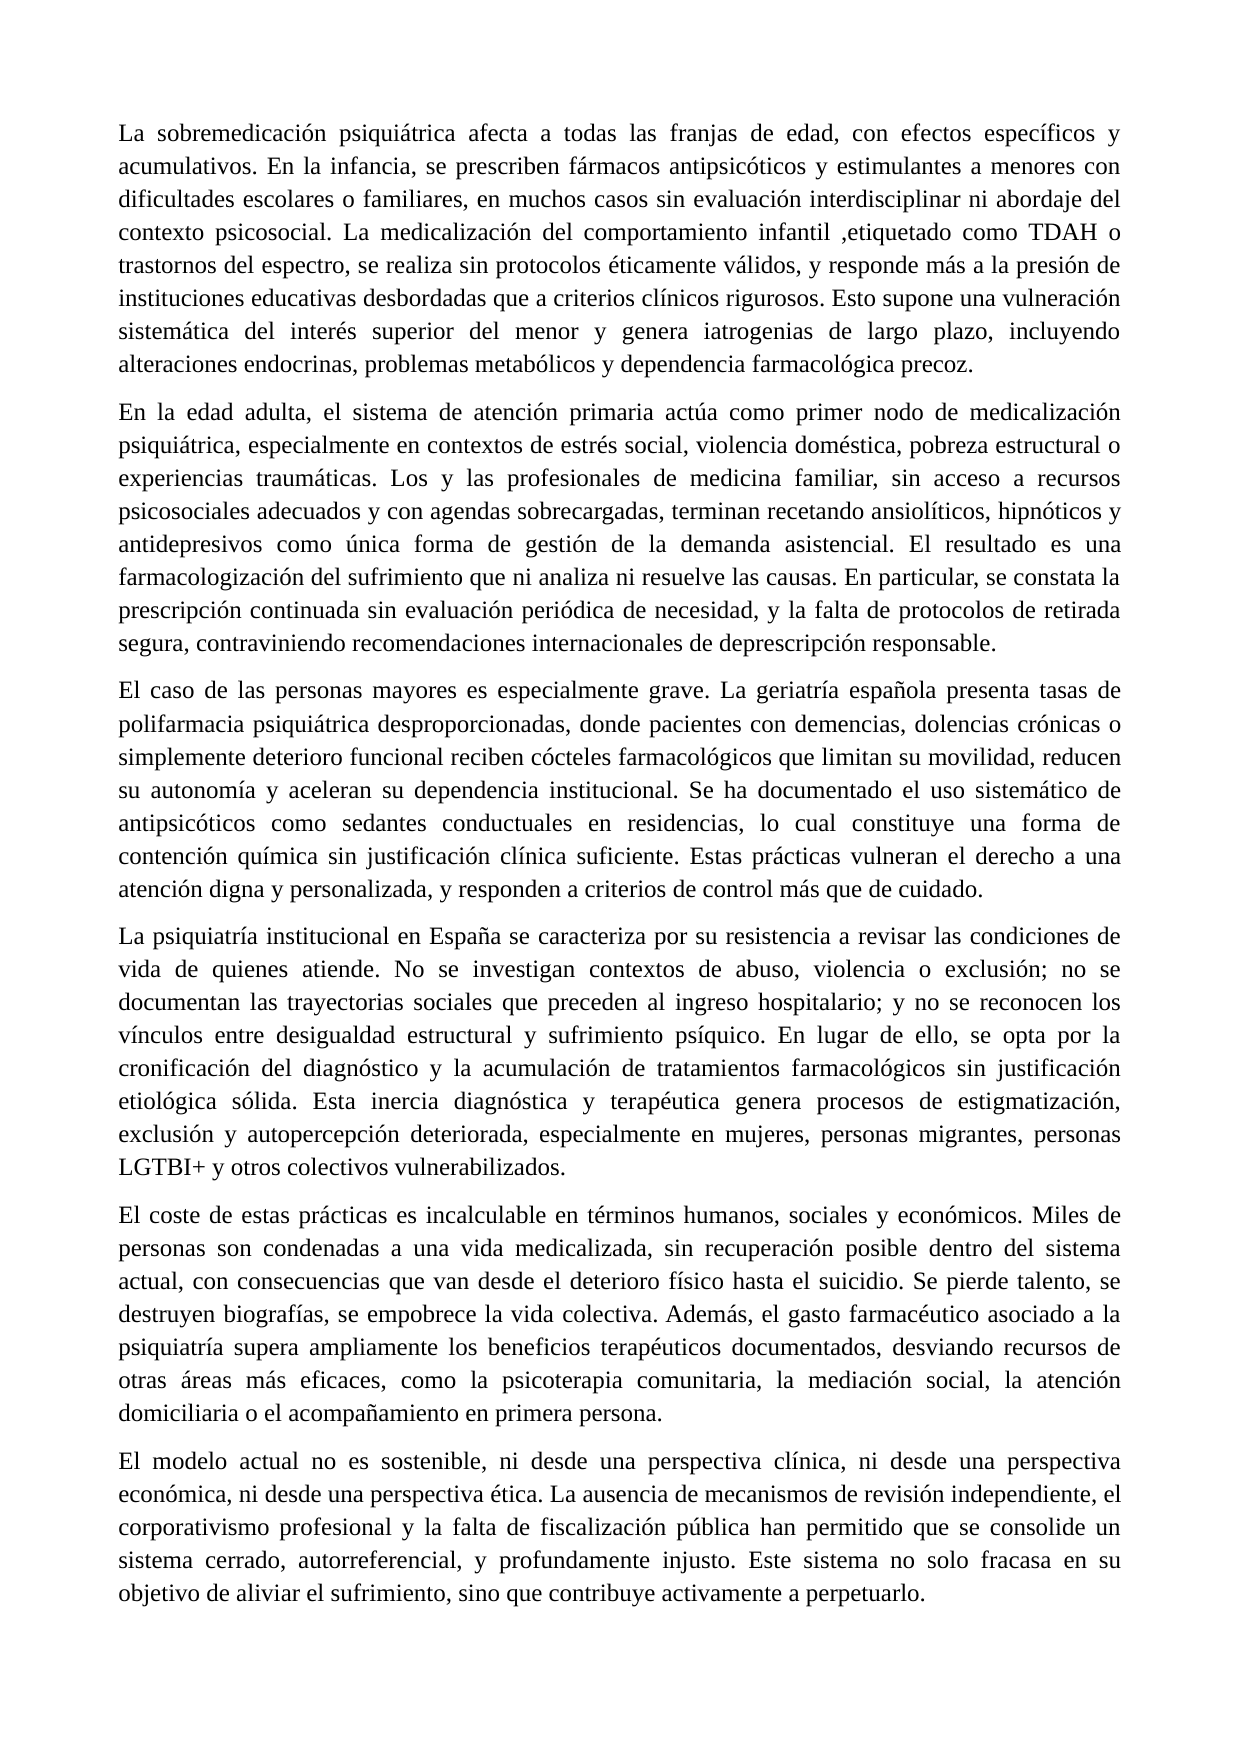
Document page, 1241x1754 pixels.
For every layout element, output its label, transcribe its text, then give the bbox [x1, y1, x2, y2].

text El coste de estas prácticas es incalculable en términos humanos, sociales y económicos. Miles de personas son condenadas a una vida medicalizada, sin recuperación posible dentro del sistema actual, con consecuencias que van desde el deterioro físico hasta el suicidio. Se pierde talento, se destruyen biografías, se empobrece la vida colectiva. Además, el gasto farmacéutico asociado a la psiquiatría supera ampliamente los beneficios terapéuticos documentados, desviando recursos de otras áreas más eficaces, como la psicoterapia comunitaria, la mediación social, la atención domiciliaria o el acompañamiento en primera persona. [118, 1200, 1122, 1427]
text El caso de las personas mayores es especialmente grave. La geriatría española presenta tasas de polifarmacia psiquiátrica desproporcionadas, donde pacientes con demencias, dolencias crónicas o simplemente deterioro funcional reciben cócteles farmacológicos que limitan su movilidad, reducen su autonomía y aceleran su dependencia institucional. Se ha documentado el uso sistemático de antipsicóticos como sedantes conductuales en residencias, lo cual constituye una forma de contención química sin justificación clínica suficiente. Estas prácticas vulneran el derecho a una atención digna y personalizada, y responden a criterios de control más que de cuidado. [118, 676, 1122, 902]
text El modelo actual no es sostenible, ni desde una perspectiva clínica, ni desde una perspectiva económica, ni desde una perspectiva ética. La ausencia de mecanismos de revisión independiente, el corporativismo profesional y la falta de fiscalización pública han permitido que se consolide un sistema cerrado, autorreferencial, y profundamente injusto. Este sistema no solo fracasa en su objetivo de aliviar el sufrimiento, sino que contribuye activamente a perpetuarlo. [118, 1446, 1122, 1607]
text La sobremedicación psiquiátrica afecta a todas las franjas de edad, con efectos específicos y acumulativos. En la infancia, se prescriben fármacos antipsicóticos y estimulantes a menores con dificultades escolares o familiares, en muchos casos sin evaluación interdisciplinar ni abordaje del contexto psicosocial. La medicalización del comportamiento infantil ,etiquetado como TDAH o trastornos del espectro, se realiza sin protocolos éticamente válidos, y responde más a la presión de instituciones educativas desbordadas que a criterios clínicos rigurosos. Esto supone una vulneración sistemática del interés superior del menor y genera iatrogenias de largo plazo, incluyendo alteraciones endocrinas, problemas metabólicos y dependencia farmacológica precoz. [118, 118, 1122, 378]
text La psiquiatría institucional en España se caracteriza por su resistencia a revisar las condiciones de vida de quienes atiende. No se investigan contextos de abuso, violencia o exclusión; no se documentan las trayectorias sociales que preceden al ingreso hospitalario; y no se reconocen los vínculos entre desigualdad estructural y sufrimiento psíquico. En lugar de ello, se opta por la cronificación del diagnóstico y la acumulación de tratamientos farmacológicos sin justificación etiológica sólida. Esta inercia diagnóstica y terapéutica genera procesos de estigmatización, exclusión y autopercepción deteriorada, especialmente en mujeres, personas migrantes, personas LGTBI+ y otros colectivos vulnerabilizados. [118, 921, 1122, 1181]
text En la edad adulta, el sistema de atención primaria actúa como primer nodo de medicalización psiquiátrica, especialmente en contextos de estrés social, violencia doméstica, pobreza estructural o experiencias traumáticas. Los y las profesionales de medicina familiar, sin acceso a recursos psicosociales adecuados y con agendas sobrecargadas, terminan recetando ansiolíticos, hipnóticos y antidepresivos como única forma de gestión de la demanda asistencial. El resultado es una farmacologización del sufrimiento que ni analiza ni resuelve las causas. En particular, se constata la prescripción continuada sin evaluación periódica de necesidad, y la falta de protocolos de retirada segura, contraviniendo recomendaciones internacionales de deprescripción responsable. [118, 397, 1122, 657]
